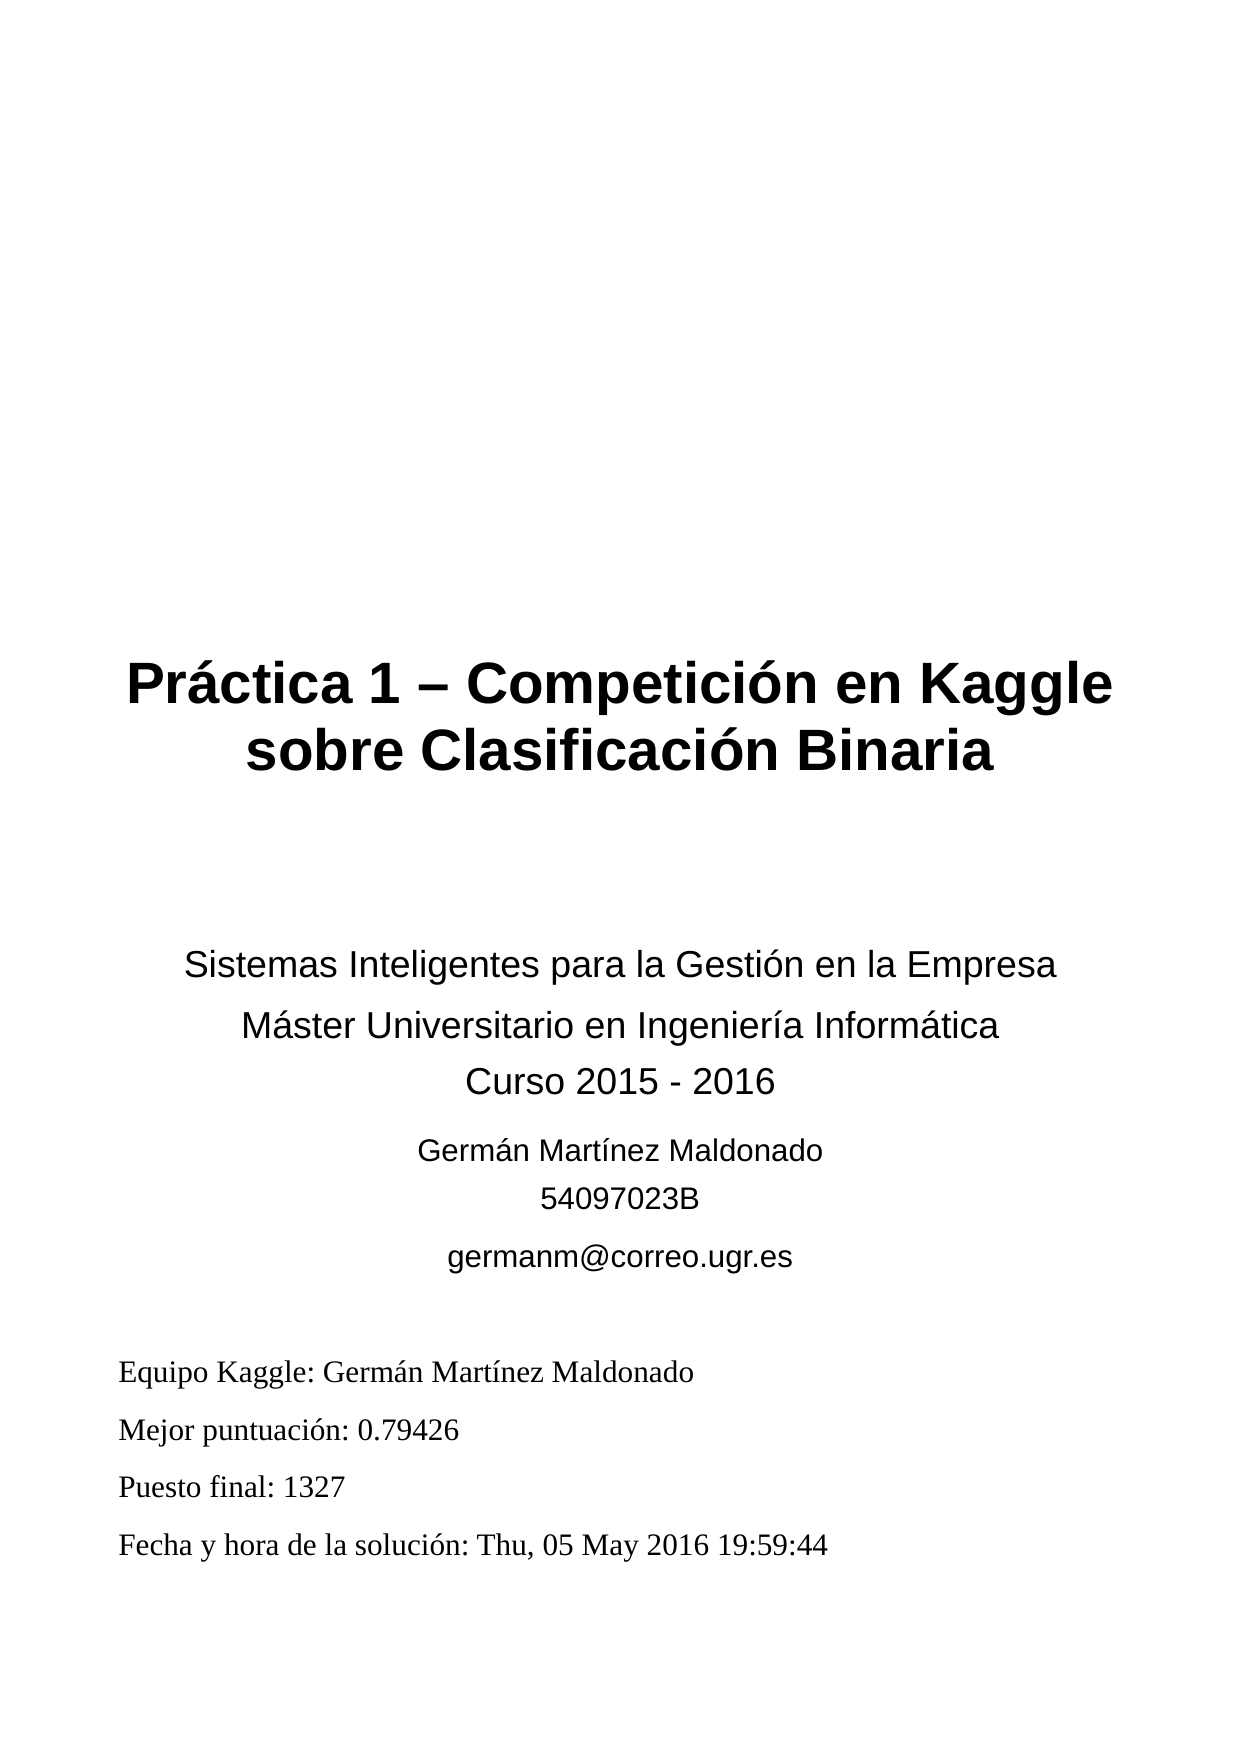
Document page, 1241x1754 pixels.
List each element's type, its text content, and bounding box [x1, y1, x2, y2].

text Puesto final: 1327 [118, 1469, 1122, 1505]
text Equipo Kaggle: Germán Martínez Maldonado [118, 1353, 1122, 1389]
subtitle Máster Universitario en Ingeniería Informática [118, 1004, 1122, 1047]
text Fecha y hora de la solución: Thu, 05 May 2016 19:59:44 [118, 1526, 1122, 1562]
subtitle Germán Martínez Maldonado [118, 1132, 1122, 1168]
text Mejor puntuación: 0.79426 [118, 1411, 1122, 1447]
text 54097023B [118, 1180, 1122, 1216]
subtitle Sistemas Inteligentes para la Gestión en la Empresa [118, 942, 1122, 985]
title Práctica 1 – Competición en Kaggle sobre Clasificación Binaria [118, 648, 1122, 783]
text Curso 2015 - 2016 [118, 1059, 1122, 1102]
text germanm@correo.ugr.es [118, 1238, 1122, 1274]
